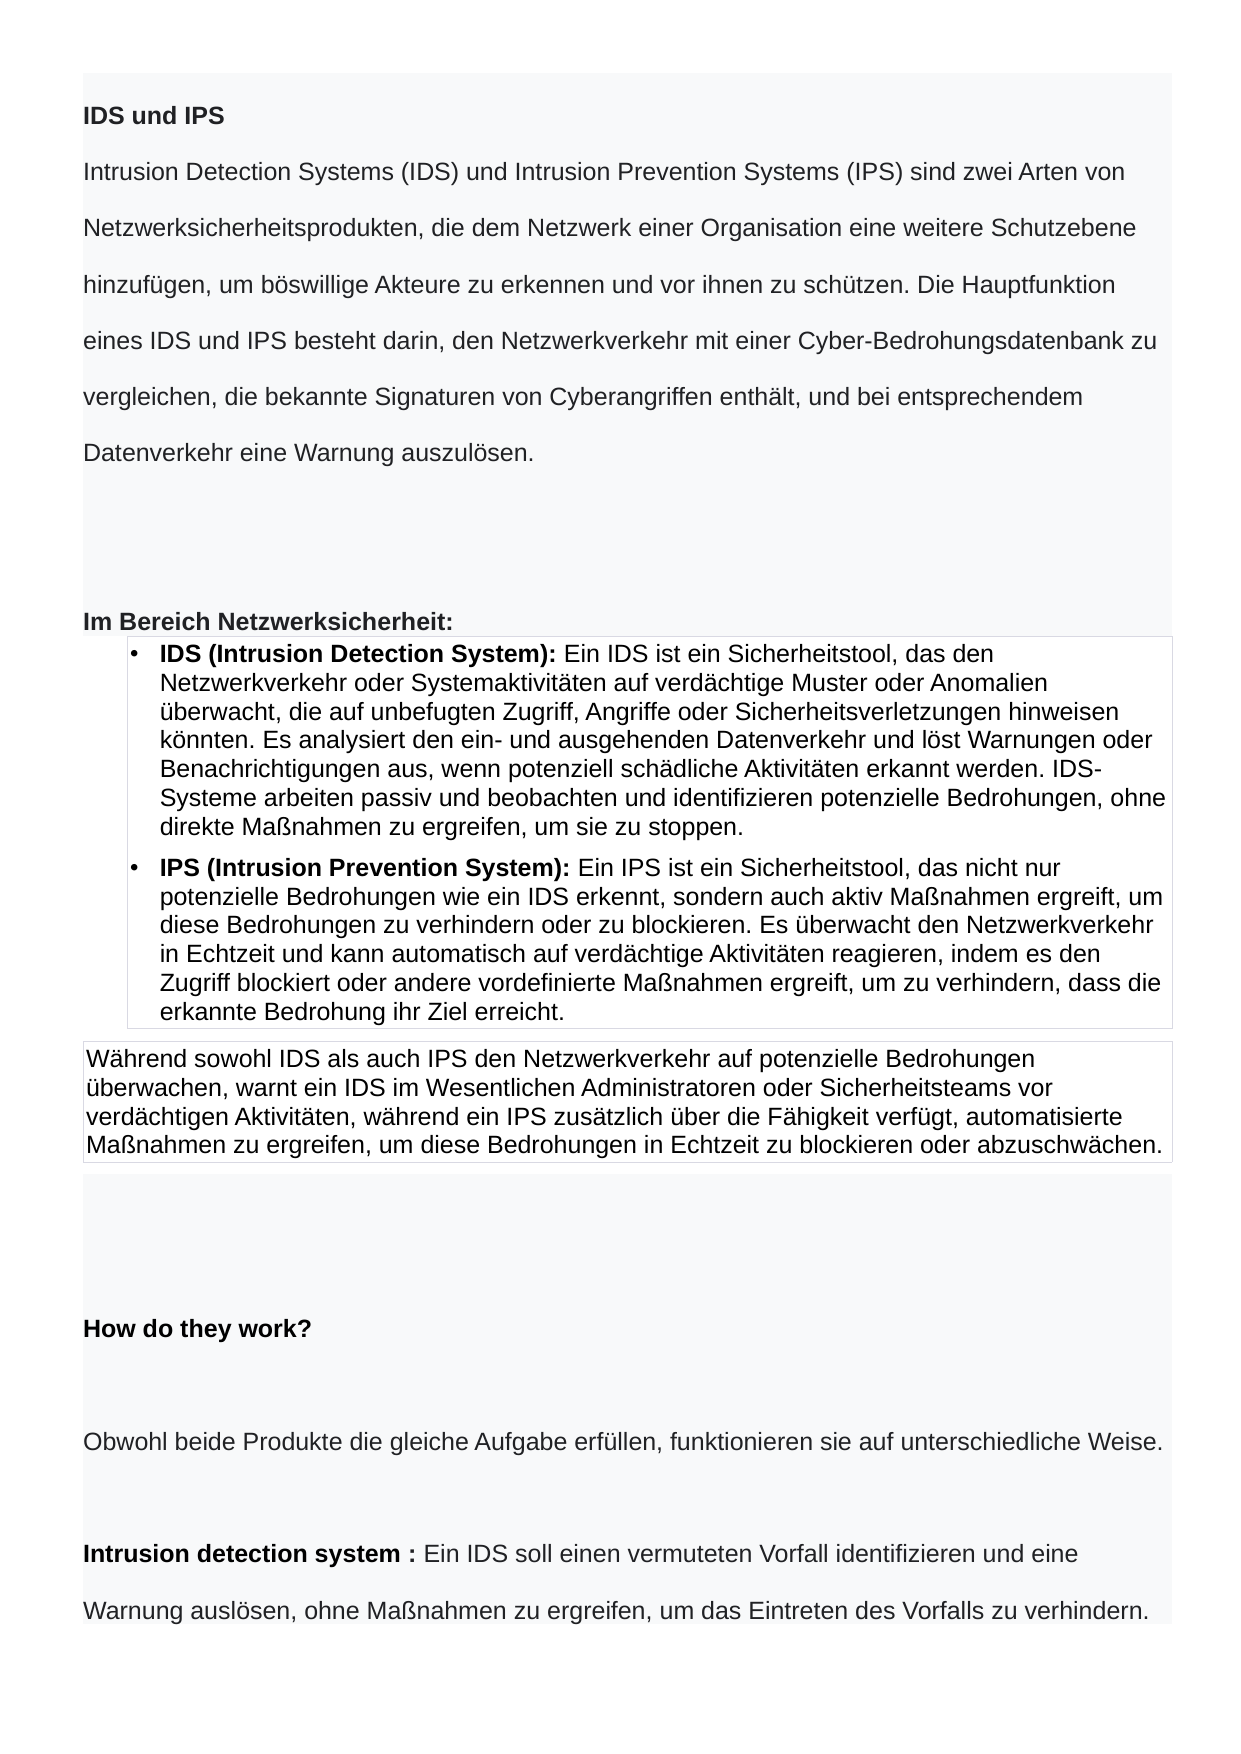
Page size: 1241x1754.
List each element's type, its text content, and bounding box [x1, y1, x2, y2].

text Intrusion Detection Systems (IDS) und Intrusion Prevention Systems (IPS) sind zwei Arten von Netzwerksicherheitsprodukten, die dem Netzwerk einer Organisation eine weitere Schutzebene hinzufügen, um böswillige Akteure zu erkennen und vor ihnen zu schützen. Die Hauptfunktion eines IDS und IPS besteht darin, den Netzwerkverkehr mit einer Cyber-Bedrohungsdatenbank zu vergleichen, die bekannte Signaturen von Cyberangriffen enthält, und bei entsprechendem Datenverkehr eine Warnung auszulösen. [83, 130, 1172, 467]
list IDS (Intrusion Detection System): Ein IDS ist ein Sicherheitstool, das den Netzwerkverkehr oder Systemaktivitäten auf verdächtige Muster oder Anomalien überwacht, die auf unbefugten Zugriff, Angriffe oder Sicherheitsverletzungen hinweisen könnten. Es analysiert den ein- und ausgehenden Datenverkehr und löst Warnungen oder Benachrichtigungen aus, wenn potenziell schädliche Aktivitäten erkannt werden. IDS-Systeme arbeiten passiv und beobachten und identifizieren potenzielle Bedrohungen, ohne direkte Maßnahmen zu ergreifen, um sie zu stoppen. [128, 637, 1172, 840]
text IDS und IPS [83, 73, 1172, 130]
text How do they work? [83, 1287, 1172, 1343]
text Während sowohl IDS als auch IPS den Netzwerkverkehr auf potenzielle Bedrohungen überwachen, warnt ein IDS im Wesentlichen Administratoren oder Sicherheitsteams vor verdächtigen Aktivitäten, während ein IPS zusätzlich über die Fähigkeit verfügt, automatisierte Maßnahmen zu ergreifen, um diese Bedrohungen in Echtzeit zu blockieren oder abzuschwächen. [84, 1042, 1172, 1162]
list IPS (Intrusion Prevention System): Ein IPS ist ein Sicherheitstool, das nicht nur potenzielle Bedrohungen wie ein IDS erkennt, sondern auch aktiv Maßnahmen ergreift, um diese Bedrohungen zu verhindern oder zu blockieren. Es überwacht den Netzwerkverkehr in Echtzeit und kann automatisch auf verdächtige Aktivitäten reagieren, indem es den Zugriff blockiert oder andere vordefinierte Maßnahmen ergreift, um zu verhindern, dass die erkannte Bedrohung ihr Ziel erreicht. [128, 850, 1172, 1028]
text Im Bereich Netzwerksicherheit: [83, 523, 1172, 636]
text Obwohl beide Produkte die gleiche Aufgabe erfüllen, funktionieren sie auf unterschiedliche Weise. [83, 1399, 1172, 1456]
text Intrusion detection system : Ein IDS soll einen vermuteten Vorfall identifizieren und eine Warnung auslösen, ohne Maßnahmen zu ergreifen, um das Eintreten des Vorfalls zu verhindern. [83, 1512, 1172, 1624]
